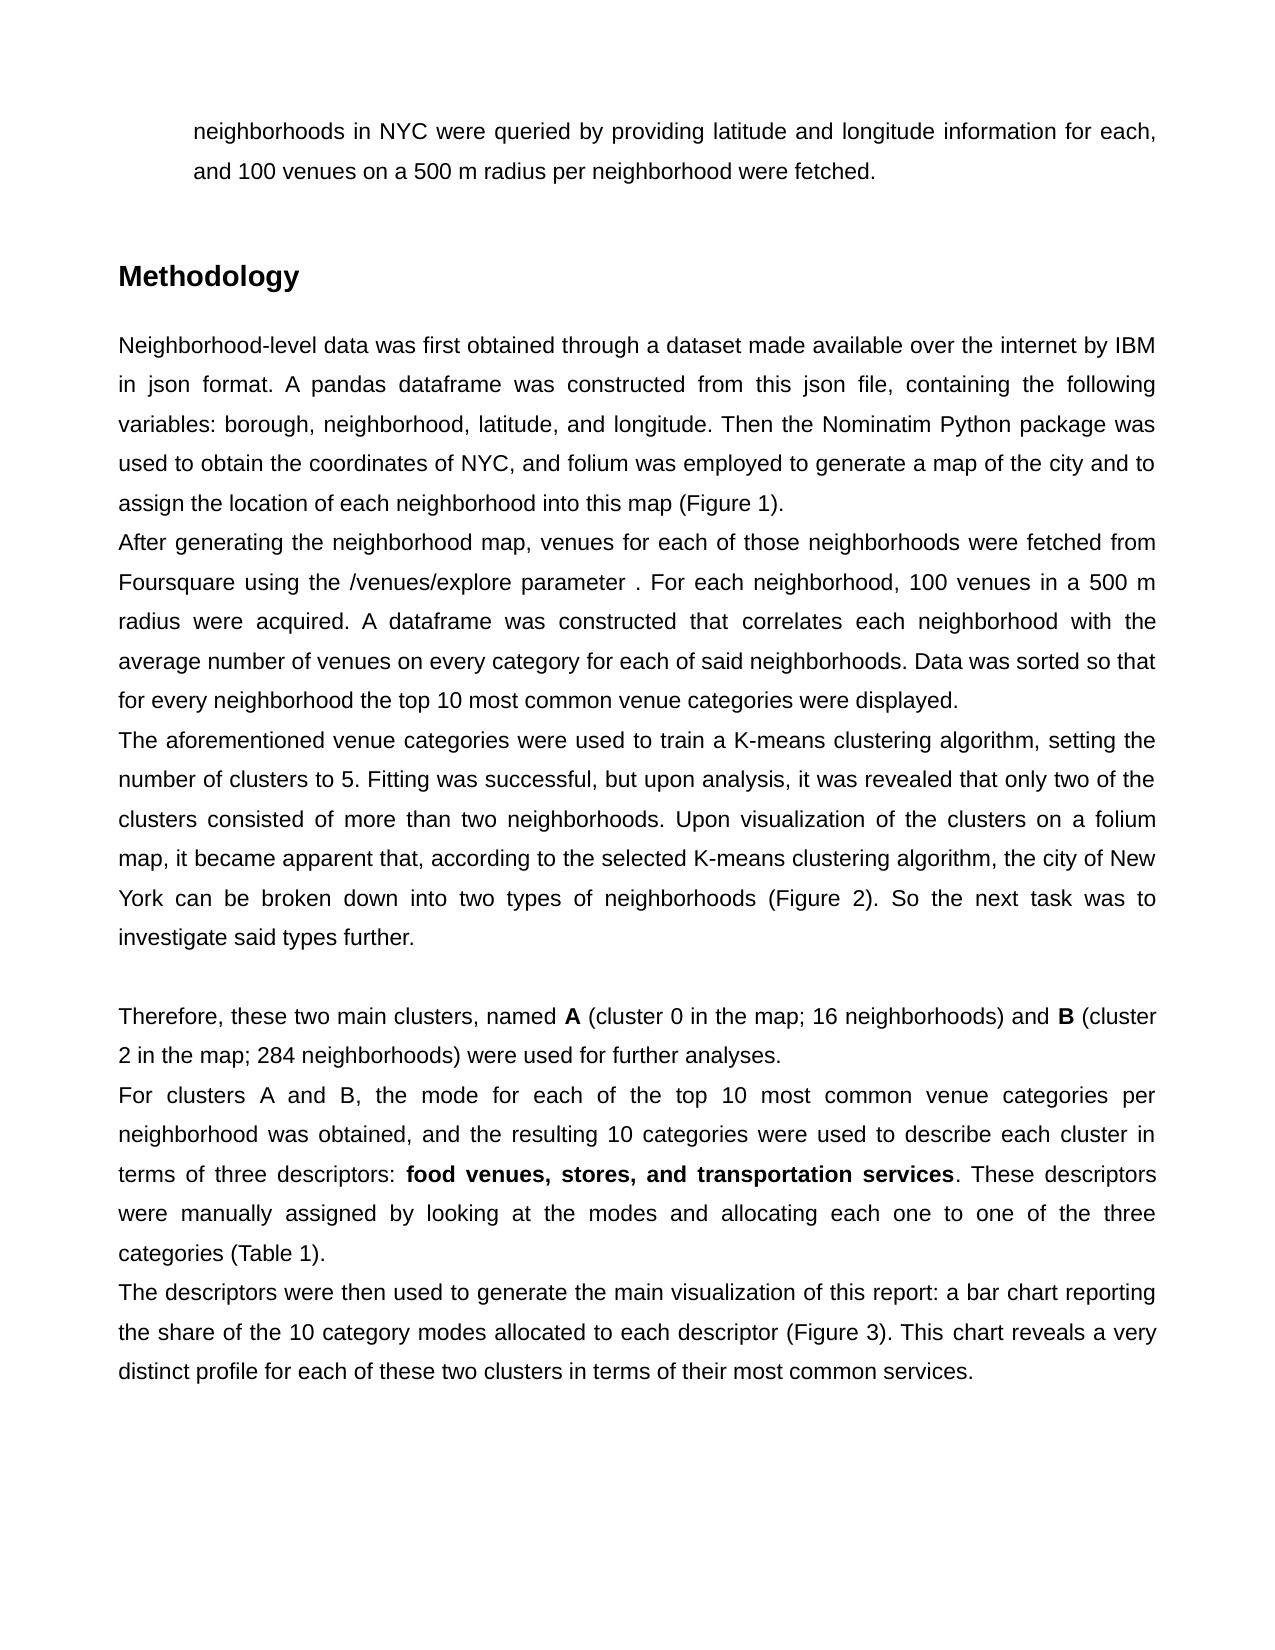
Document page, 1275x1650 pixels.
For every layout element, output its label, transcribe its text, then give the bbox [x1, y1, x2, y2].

subtitle Methodology [118, 259, 1157, 293]
text For clusters A and B, the mode for each of the top 10 most common venue categories per neighborhood was obtained, and the resulting 10 categories were used to describe each cluster in terms of three descriptors: food venues, stores, and transportation services. These descriptors were manually assigned by looking at the modes and allocating each one to one of the three categories (Table 1). [118, 1082, 1157, 1266]
text Therefore, these two main clusters, named A (cluster 0 in the map; 16 neighborhoods) and B (cluster 2 in the map; 284 neighborhoods) were used for further analyses. [118, 1003, 1157, 1069]
text Neighborhood-level data was first obtained through a dataset made available over the internet by IBM in json format. A pandas dataframe was constructed from this json file, containing the following variables: borough, neighborhood, latitude, and longitude. Then the Nominatim Python package was used to obtain the coordinates of NYC, and folium was employed to generate a map of the city and to assign the location of each neighborhood into this map (Figure 1). [118, 332, 1157, 516]
text The aforementioned venue categories were used to train a K-means clustering algorithm, setting the number of clusters to 5. Fitting was successful, but upon analysis, it was revealed that only two of the clusters consisted of more than two neighborhoods. Upon visualization of the clusters on a folium map, it became apparent that, according to the selected K-means clustering algorithm, the city of New York can be broken down into two types of neighborhoods (Figure 2). So the next task was to investigate said types further. [118, 727, 1157, 950]
text After generating the neighborhood map, venues for each of those neighborhoods were fetched from Foursquare using the /venues/explore parameter . For each neighborhood, 100 venues in a 500 m radius were acquired. A dataframe was constructed that correlates each neighborhood with the average number of venues on every category for each of said neighborhoods. Data was sorted so that for every neighborhood the top 10 most common venue categories were displayed. [118, 529, 1157, 713]
list neighborhoods in NYC were queried by providing latitude and longitude information for each, and 100 venues on a 500 m radius per neighborhood were fetched. [156, 118, 1157, 184]
text The descriptors were then used to generate the main visualization of this report: a bar chart reporting the share of the 10 category modes allocated to each descriptor (Figure 3). This chart reveals a very distinct profile for each of these two clusters in terms of their most common services. [118, 1279, 1157, 1385]
